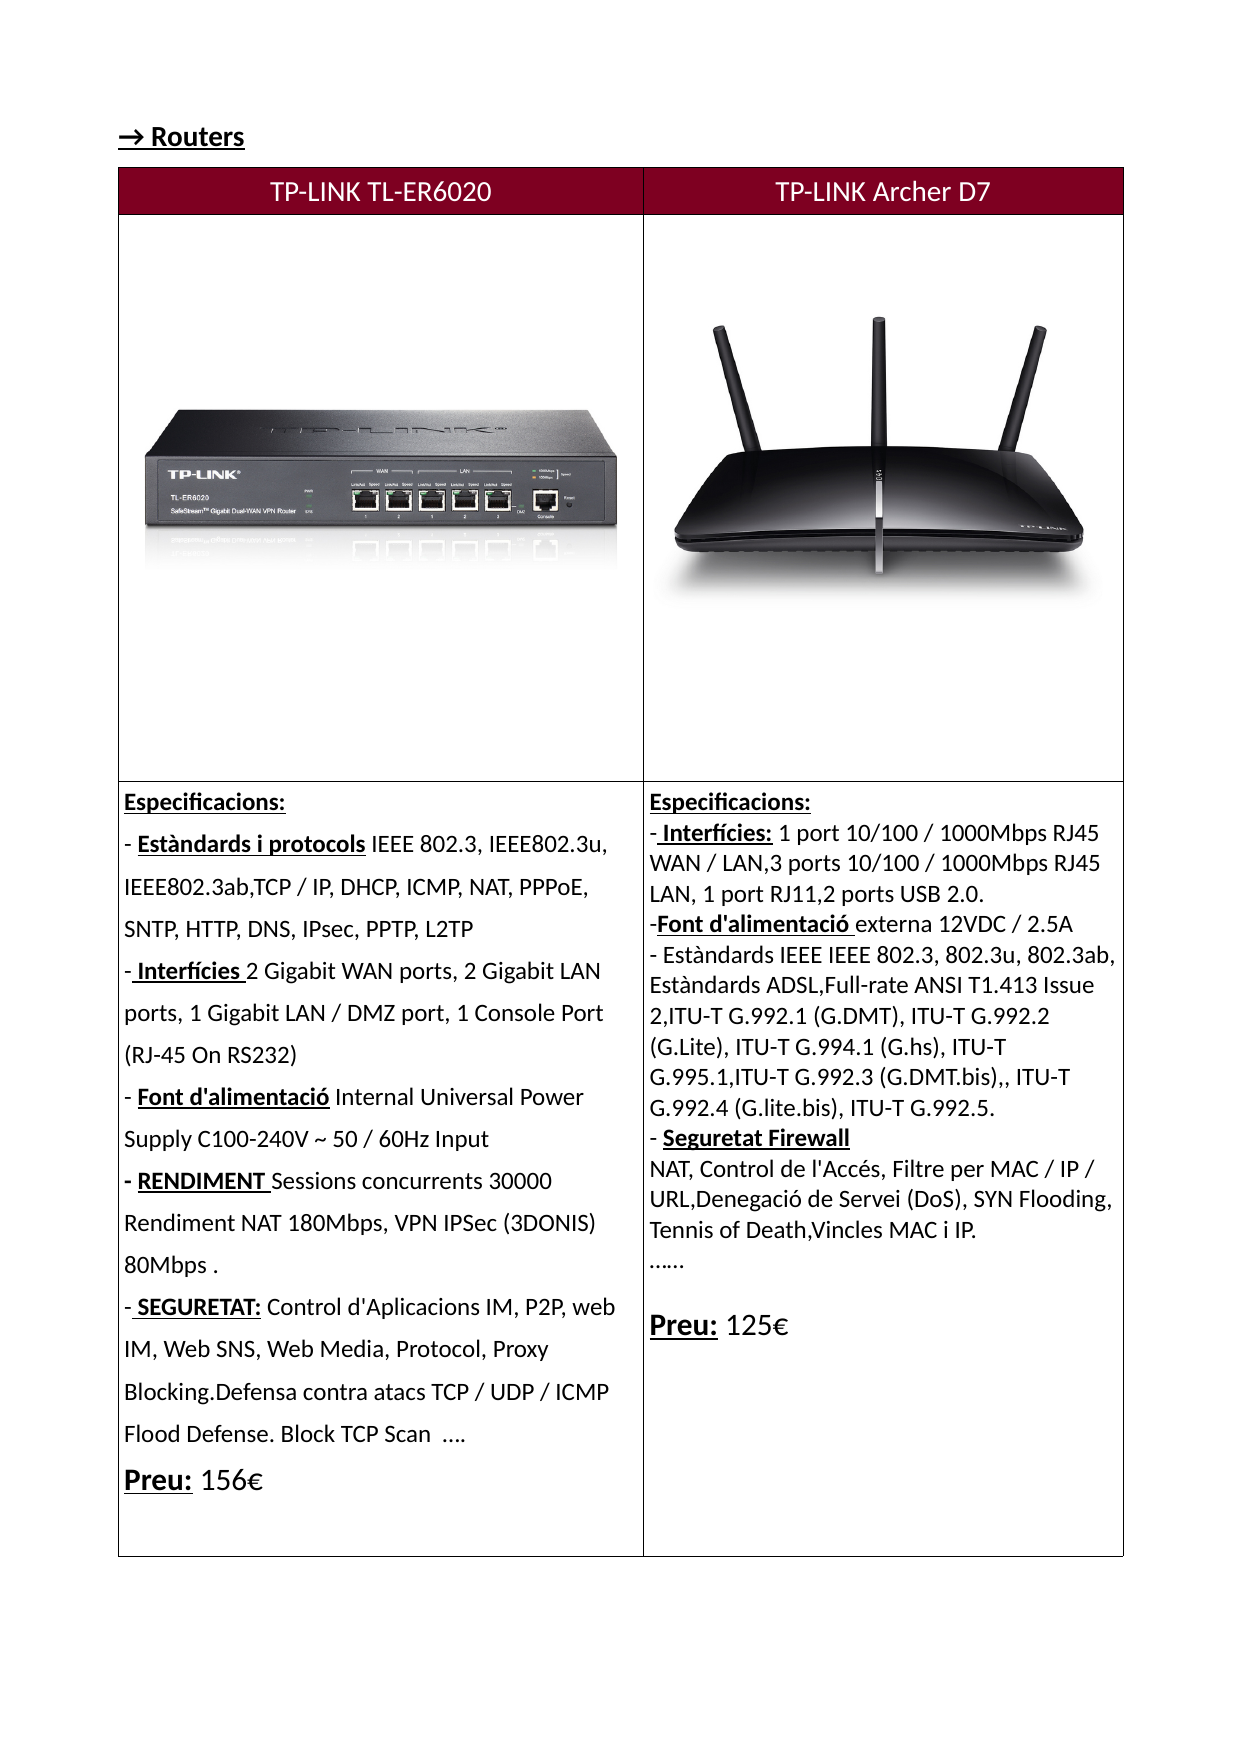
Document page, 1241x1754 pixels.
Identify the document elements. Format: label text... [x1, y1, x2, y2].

table_cell [644, 215, 1123, 781]
text → Routers [118, 118, 1122, 154]
table_header TP-LINK Archer D7 [644, 168, 1123, 214]
table_cell Especificacions: - Estàndards i protocols IEEE 802.3, IEEE802.3u, IEEE802.3ab,TCP / IP, DHCP, ICMP, NAT, PPPoE, SNTP, HTTP, DNS, IPsec, PPTP, L2TP - Interfícies 2 Gigabit WAN ports, 2 Gigabit LAN ports, 1 Gigabit LAN / DMZ port, 1 Console Port (RJ-45 On RS232) - Font d'alimentació Internal Universal Power Supply C100-240V ~ 50 / 60Hz Input - RENDIMENT Sessions concurrents 30000 Rendiment NAT 180Mbps, VPN IPSec (3DONIS) 80Mbps . - SEGURETAT: Control d'Aplicacions IM, P2P, web IM, Web SNS, Web Media, Protocol, Proxy Blocking.Defensa contra atacs TCP / UDP / ICMP Flood Defense. Block TCP Scan …. Preu: 156€ [119, 782, 643, 1556]
table_header TP-LINK TL-ER6020 [119, 168, 643, 214]
table_cell Especificacions: - Interfícies: 1 port 10/100 / 1000Mbps RJ45 WAN / LAN,3 ports 10/100 / 1000Mbps RJ45 LAN, 1 port RJ11,2 ports USB 2.0. -Font d'alimentació externa 12VDC / 2.5A - Estàndards IEEE IEEE 802.3, 802.3u, 802.3ab, Estàndards ADSL,Full-rate ANSI T1.413 Issue 2,ITU-T G.992.1 (G.DMT), ITU-T G.992.2 (G.Lite), ITU-T G.994.1 (G.hs), ITU-T G.995.1,ITU-T G.992.3 (G.DMT.bis),, ITU-T G.992.4 (G.lite.bis), ITU-T G.992.5. - Seguretat Firewall NAT, Control de l'Accés, Filtre per MAC / IP / URL,Denegació de Servei (DoS), SYN Flooding, Tennis of Death,Vincles MAC i IP. …… Preu: 125€ [644, 782, 1123, 1556]
table_cell [119, 253, 643, 781]
picture [653, 231, 1103, 682]
table_cell [119, 215, 643, 252]
picture [144, 252, 618, 726]
